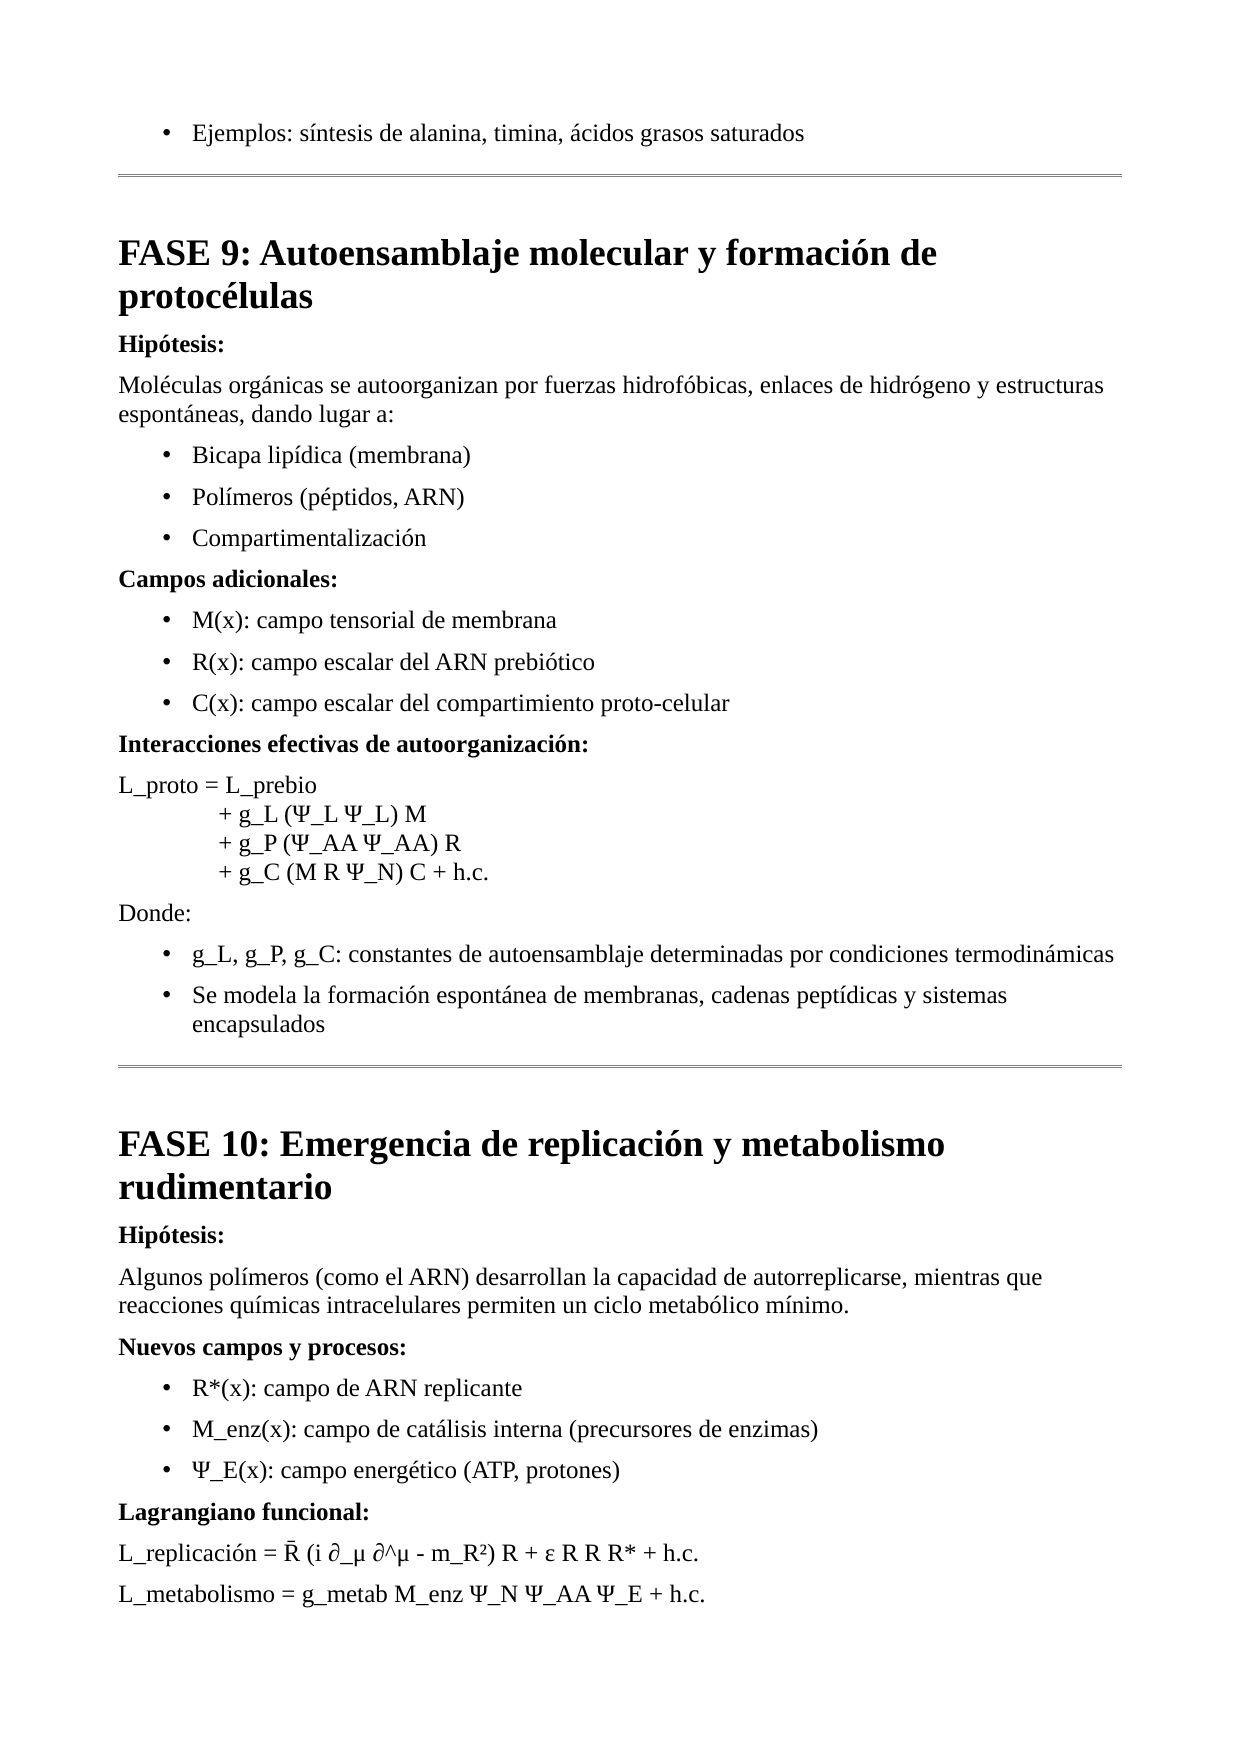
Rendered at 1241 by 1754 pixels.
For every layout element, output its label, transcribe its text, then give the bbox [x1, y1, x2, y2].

text Interacciones efectivas de autoorganización: [118, 729, 1122, 758]
text L_proto = L_prebio + g_L (Ψ_L Ψ_L) M + g_P (Ψ_AA Ψ_AA) R + g_C (M R Ψ_N) C + h.c. [118, 771, 1122, 886]
text L_replicación = R̄ (i ∂_μ ∂^μ - m_R²) R + ε R R R* + h.c. [118, 1538, 1122, 1567]
list Polímeros (péptidos, ARN) [162, 482, 1122, 511]
list Compartimentalización [162, 523, 1122, 552]
list C(x): campo escalar del compartimiento proto-celular [162, 688, 1122, 717]
list M_enz(x): campo de catálisis interna (precursores de enzimas) [162, 1414, 1122, 1443]
subtitle FASE 9: Autoensamblaje molecular y formación de protocélulas [118, 231, 1122, 317]
text Algunos polímeros (como el ARN) desarrollan la capacidad de autorreplicarse, mientras que reacciones químicas intracelulares permiten un ciclo metabólico mínimo. [118, 1262, 1122, 1319]
list R(x): campo escalar del ARN prebiótico [162, 647, 1122, 676]
subtitle FASE 10: Emergencia de replicación y metabolismo rudimentario [118, 1122, 1122, 1208]
list g_L, g_P, g_C: constantes de autoensamblaje determinadas por condiciones termodinámicas [162, 939, 1122, 968]
text Donde: [118, 898, 1122, 927]
list R*(x): campo de ARN replicante [162, 1373, 1122, 1402]
list Ejemplos: síntesis de alanina, timina, ácidos grasos saturados [162, 118, 1122, 147]
list M(x): campo tensorial de membrana [162, 606, 1122, 634]
list Bicapa lipídica (membrana) [162, 441, 1122, 469]
text Hipótesis: [118, 1220, 1122, 1249]
text Lagrangiano funcional: [118, 1497, 1122, 1525]
list Ψ_E(x): campo energético (ATP, protones) [162, 1455, 1122, 1484]
text Campos adicionales: [118, 564, 1122, 593]
list Se modela la formación espontánea de membranas, cadenas peptídicas y sistemas encapsulados [162, 981, 1122, 1038]
text L_metabolismo = g_metab M_enz Ψ_N Ψ_AA Ψ_E + h.c. [118, 1579, 1122, 1608]
text Moléculas orgánicas se autoorganizan por fuerzas hidrofóbicas, enlaces de hidrógeno y estructuras espontáneas, dando lugar a: [118, 371, 1122, 428]
text Nuevos campos y procesos: [118, 1332, 1122, 1360]
text Hipótesis: [118, 329, 1122, 358]
